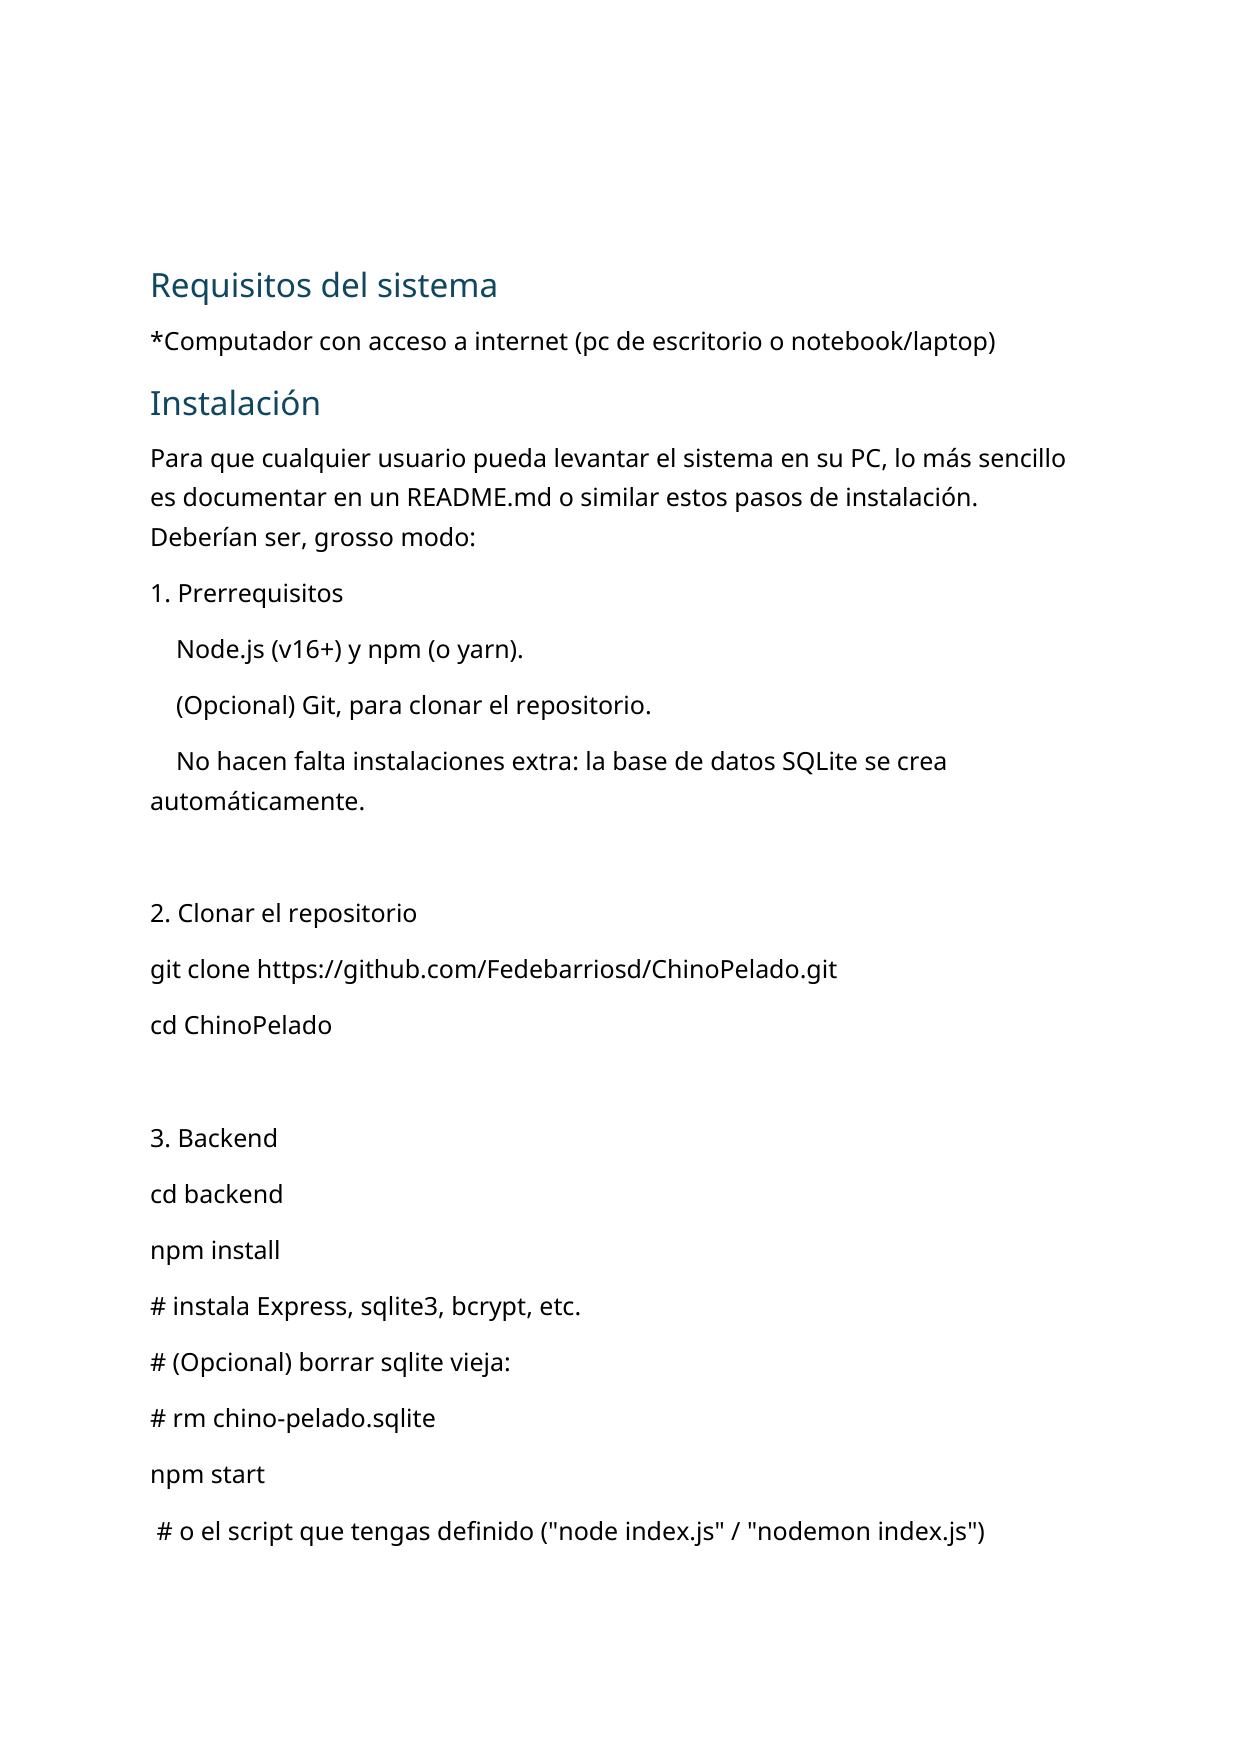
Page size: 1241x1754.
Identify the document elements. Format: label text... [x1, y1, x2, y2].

subtitle Instalación [150, 379, 1090, 425]
text 1. Prerrequisitos [150, 575, 1090, 609]
subtitle Requisitos del sistema [150, 262, 1090, 308]
text # rm chino-pelado.sqlite [150, 1401, 1090, 1435]
text cd backend [150, 1176, 1090, 1210]
text npm start [150, 1457, 1090, 1491]
text No hacen falta instalaciones extra: la base de datos SQLite se crea automáticamente. [150, 744, 1090, 817]
text cd ChinoPelado [150, 1008, 1090, 1042]
text # (Opcional) borrar sqlite vieja: [150, 1345, 1090, 1379]
text # instala Express, sqlite3, bcrypt, etc. [150, 1289, 1090, 1323]
text git clone https://github.com/Fedebarriosd/ChinoPelado.git [150, 952, 1090, 986]
text *Computador con acceso a internet (pc de escritorio o notebook/laptop) [150, 323, 1090, 357]
text Para que cualquier usuario pueda levantar el sistema en su PC, lo más sencillo es documentar en un README.md o similar estos pasos de instalación. Deberían ser, grosso modo: [150, 440, 1090, 553]
text 3. Backend [150, 1120, 1090, 1154]
text npm install [150, 1232, 1090, 1267]
text # o el script que tengas definido ("node index.js" / "nodemon index.js") [150, 1513, 1090, 1547]
text (Opcional) Git, para clonar el repositorio. [150, 688, 1090, 722]
text Node.js (v16+) y npm (o yarn). [150, 632, 1090, 666]
text 2. Clonar el repositorio [150, 896, 1090, 930]
